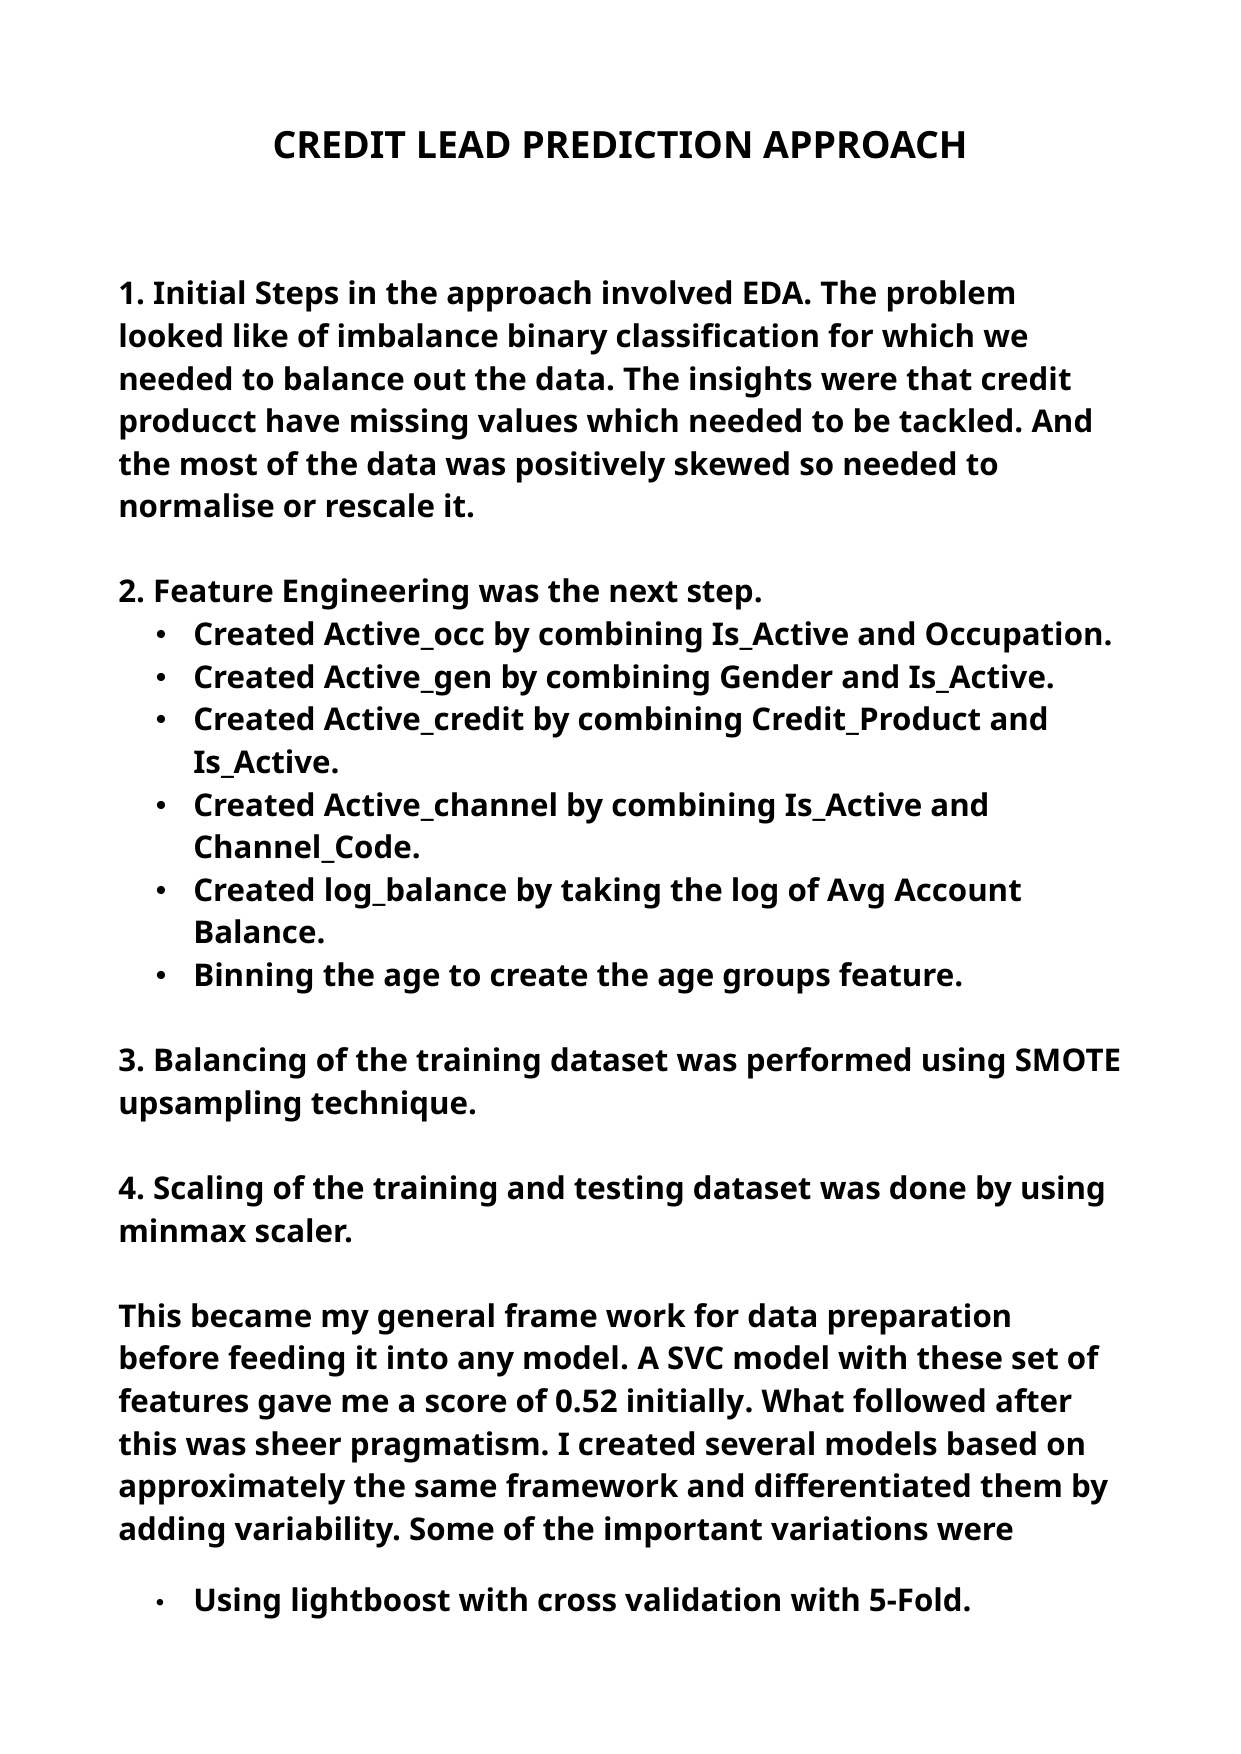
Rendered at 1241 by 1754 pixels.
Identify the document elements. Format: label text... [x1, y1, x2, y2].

list Created Active_occ by combining Is_Active and Occupation. [156, 612, 1122, 655]
text This became my general frame work for data preparation before feeding it into any model. A SVC model with these set of features gave me a score of 0.52 initially. What followed after this was sheer pragmatism. I created several models based on approximately the same framework and differentiated them by adding variability. Some of the important variations were [118, 1294, 1122, 1549]
list Created Active_channel by combining Is_Active and Channel_Code. [156, 782, 1122, 868]
list Binning the age to create the age groups feature. [156, 953, 1122, 996]
text 2. Feature Engineering was the next step. [118, 569, 1122, 612]
list Created Active_credit by combining Credit_Product and Is_Active. [156, 697, 1122, 782]
text 1. Initial Steps in the approach involved EDA. The problem looked like of imbalance binary classification for which we needed to balance out the data. The insights were that credit producct have missing values which needed to be tackled. And the most of the data was positively skewed so needed to normalise or rescale it. [118, 271, 1122, 527]
text 4. Scaling of the training and testing dataset was done by using minmax scaler. [118, 1166, 1122, 1251]
text CREDIT LEAD PREDICTION APPROACH [118, 118, 1122, 169]
list Using lightboost with cross validation with 5-Fold. [156, 1578, 1122, 1621]
list Created log_balance by taking the log of Avg Account Balance. [156, 868, 1122, 953]
text 3. Balancing of the training dataset was performed using SMOTE upsampling technique. [118, 1038, 1122, 1123]
list Created Active_gen by combining Gender and Is_Active. [156, 655, 1122, 697]
